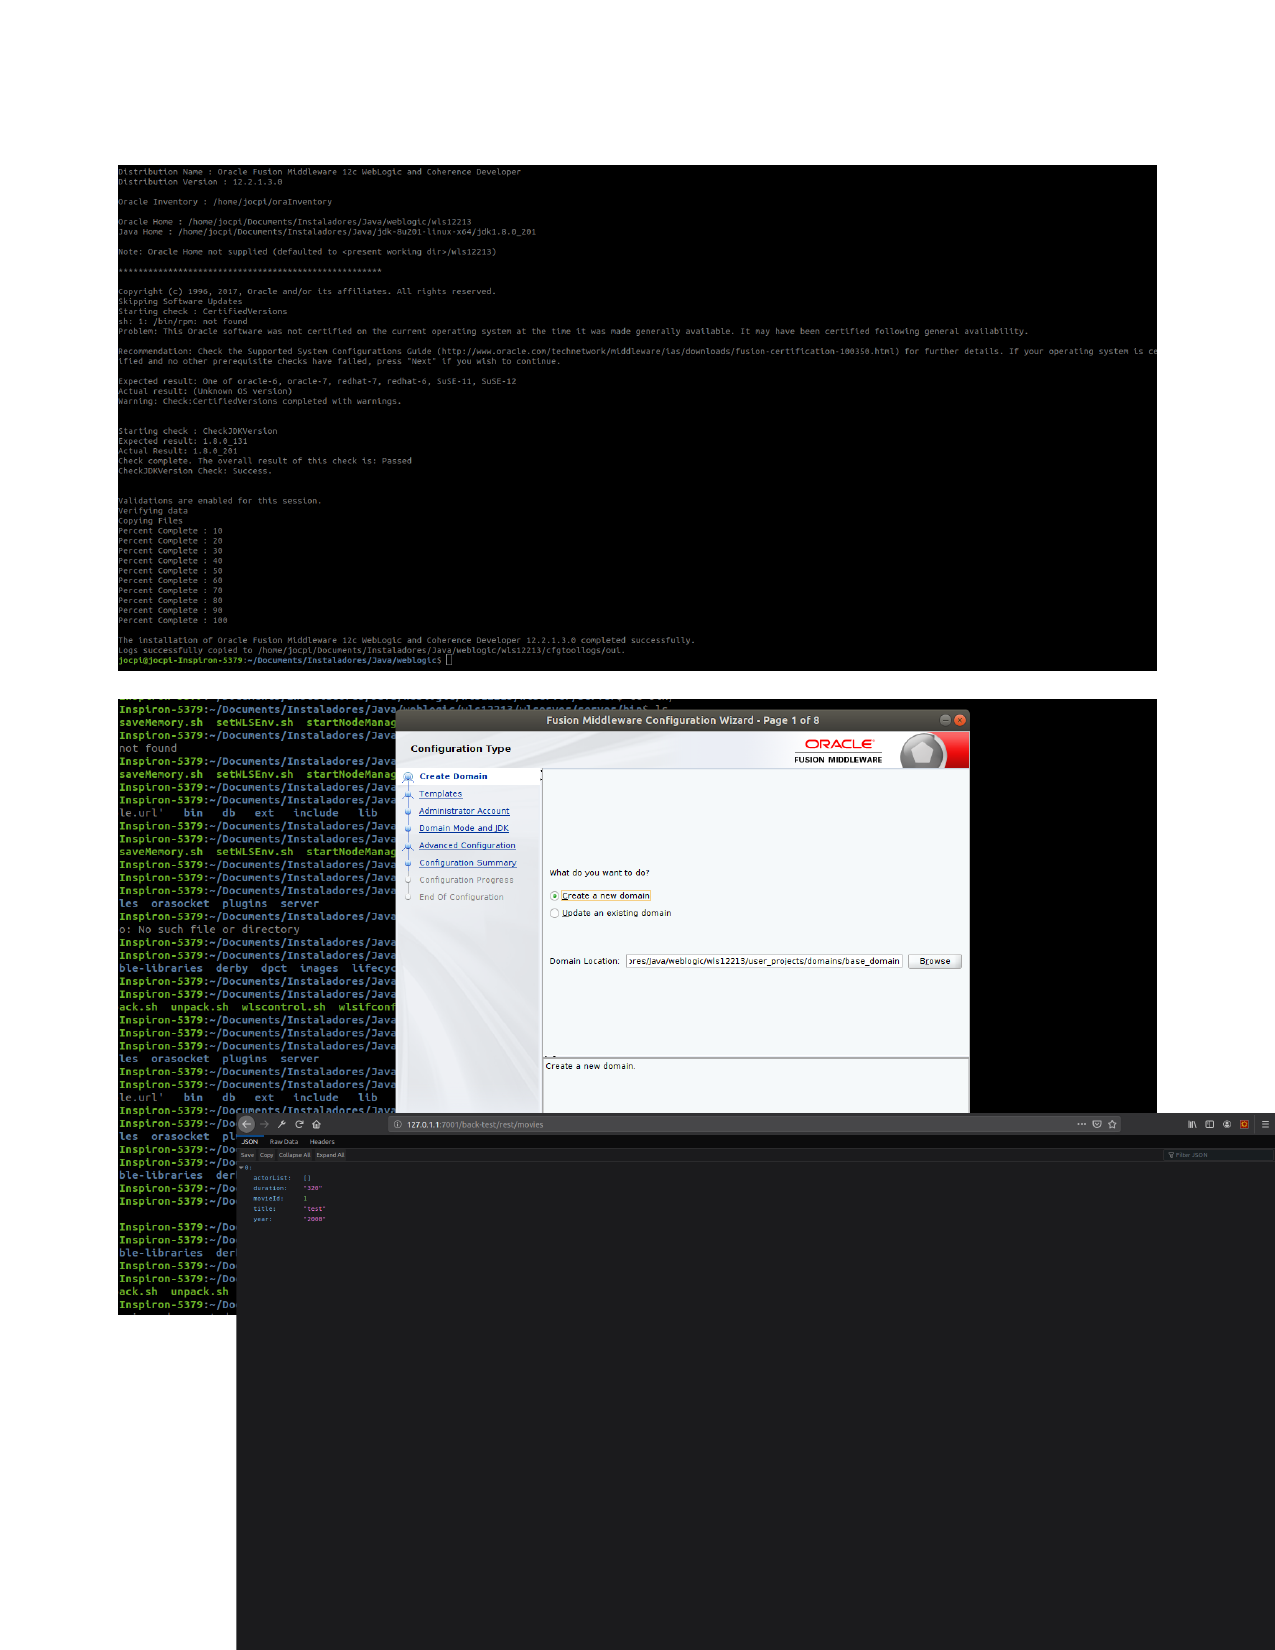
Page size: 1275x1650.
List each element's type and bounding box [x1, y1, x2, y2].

picture [118, 699, 1275, 1650]
picture [118, 165, 1157, 671]
